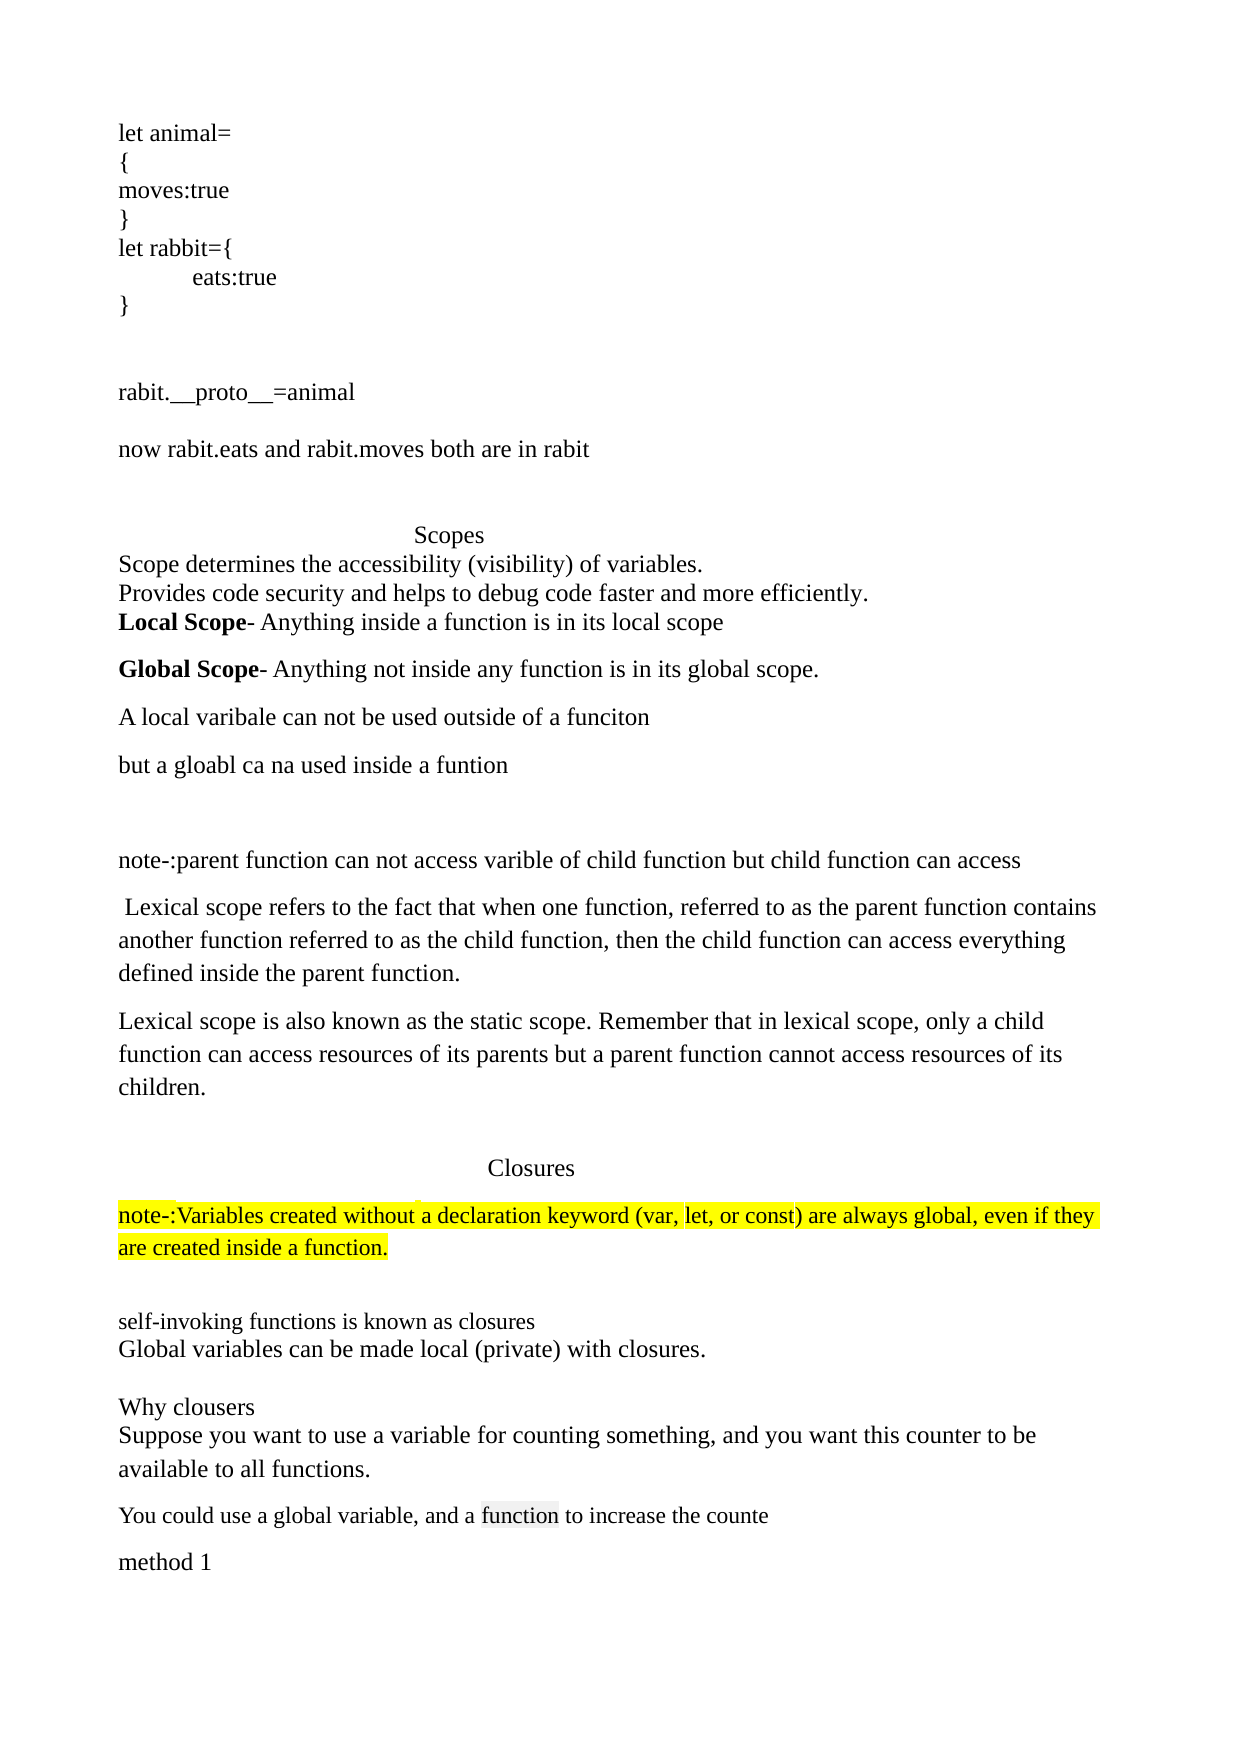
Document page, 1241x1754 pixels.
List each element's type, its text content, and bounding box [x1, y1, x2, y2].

text let rabbit={ [118, 233, 1122, 262]
text note-:Variables created without a declaration keyword (var, let, or const) are always global, even if they are created inside a function. [118, 1200, 1122, 1260]
text Lexical scope is also known as the static scope. Remember that in lexical scope, only a child function can access resources of its parents but a parent function cannot access resources of its children. [118, 1006, 1122, 1101]
text Suppose you want to use a variable for counting something, and you want this counter to be available to all functions. [118, 1421, 1122, 1482]
text rabit.__proto__=animal [118, 377, 1122, 406]
text let animal= [118, 118, 1122, 147]
text Provides code security and helps to debug code faster and more efficiently. [118, 578, 1122, 607]
text Scope determines the accessibility (visibility) of variables. [118, 549, 1122, 578]
text } [118, 291, 1122, 319]
text A local varibale can not be used outside of a funciton [118, 702, 1122, 731]
text Local Scope- Anything inside a function is in its local scope [118, 607, 1122, 636]
text Lexical scope refers to the fact that when one function, referred to as the parent function contains another function referred to as the child function, then the child function can access everything defined inside the parent function. [118, 892, 1122, 987]
text now rabit.eats and rabit.moves both are in rabit [118, 434, 1122, 463]
text Scopes [118, 521, 1122, 549]
text self-invoking functions is known as closures [118, 1307, 1122, 1334]
text Why clousers [118, 1392, 1122, 1421]
text method 1 [118, 1547, 1122, 1576]
text note-:parent function can not access varible of child function but child function can access [118, 845, 1122, 874]
text moves:true } [118, 176, 1122, 233]
text Global variables can be made local (private) with closures. [118, 1334, 1122, 1363]
text Global Scope- Anything not inside any function is in its global scope. [118, 654, 1122, 683]
text { [118, 147, 1122, 176]
text eats:true [118, 262, 1122, 291]
text but a gloabl ca na used inside a funtion [118, 750, 1122, 778]
text You could use a global variable, and a function to increase the counte [118, 1501, 1122, 1528]
text Closures [118, 1153, 1122, 1182]
